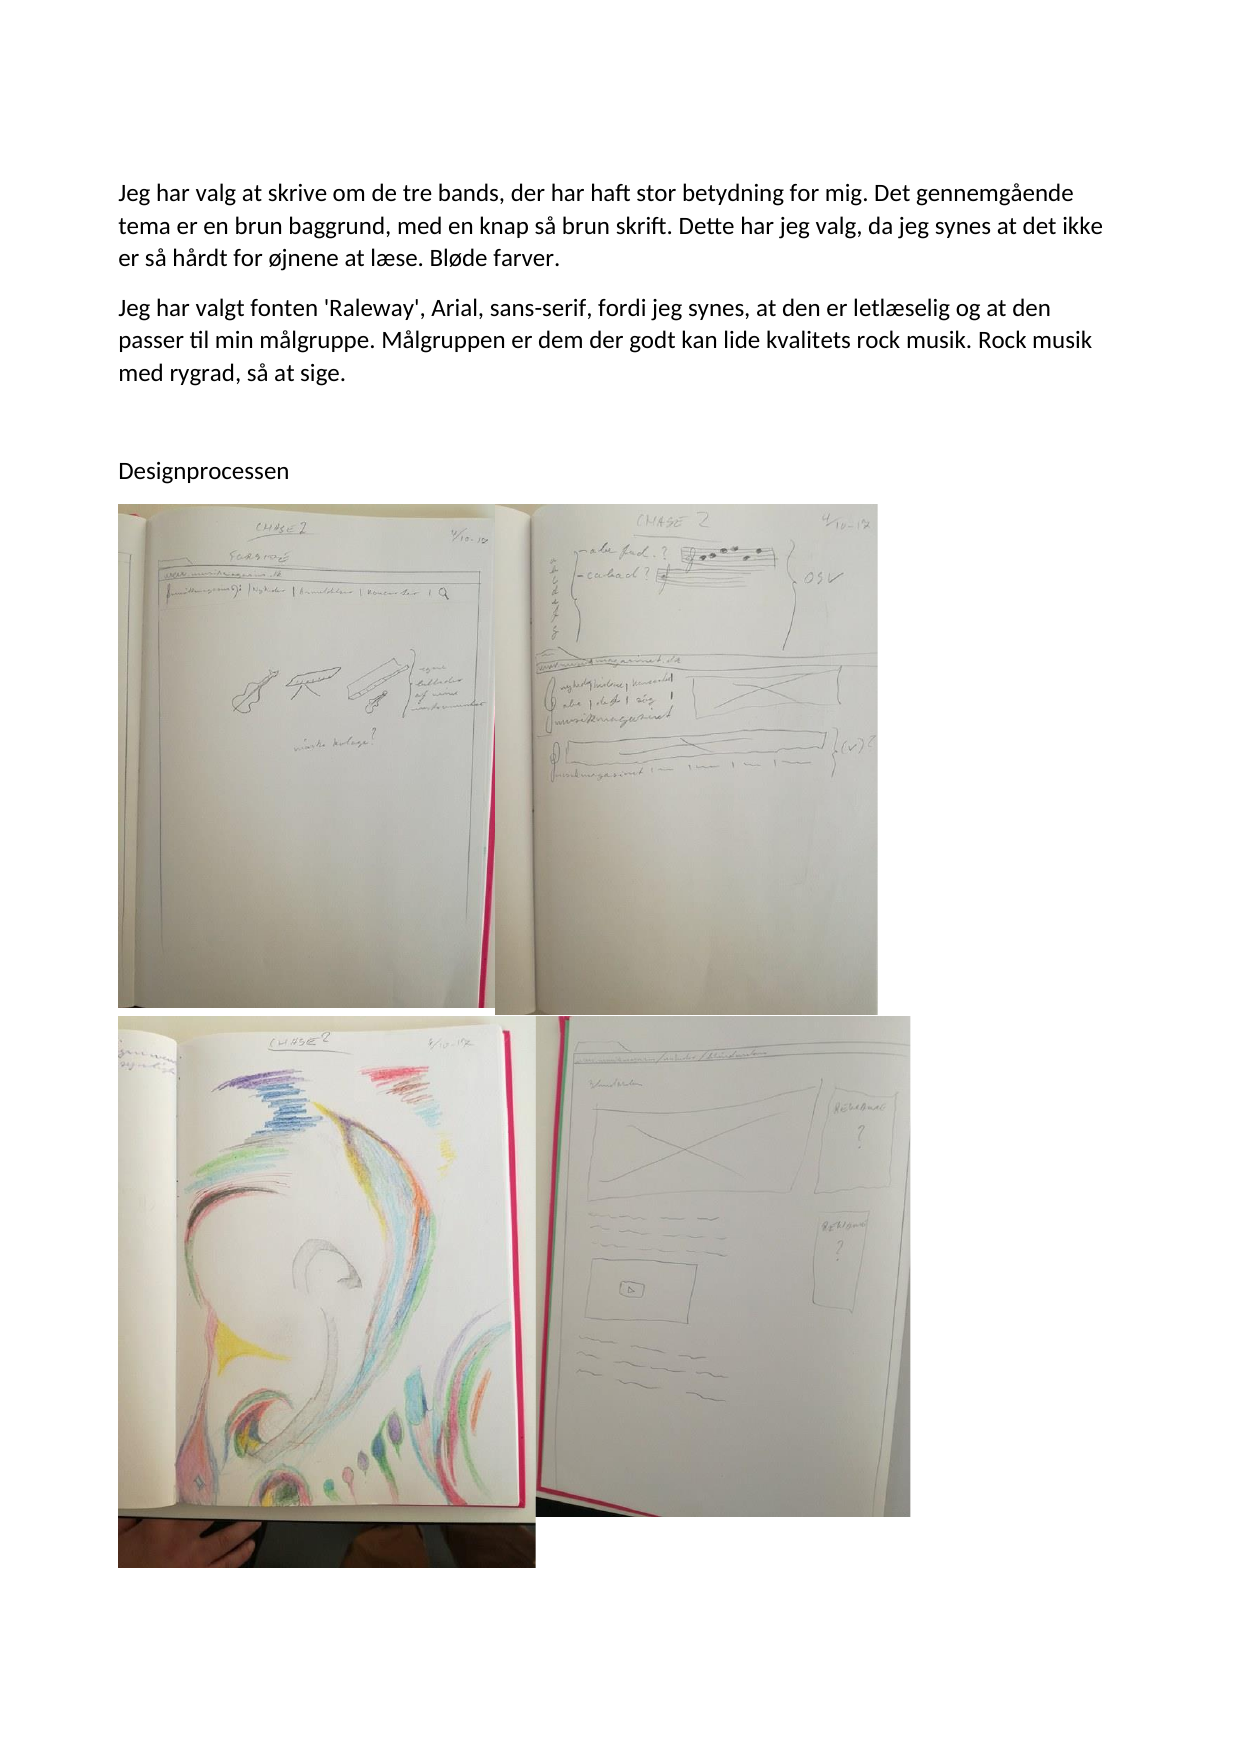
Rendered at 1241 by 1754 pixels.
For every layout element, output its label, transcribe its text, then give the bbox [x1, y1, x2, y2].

text Designprocessen [118, 455, 1122, 486]
text Jeg har valg at skrive om de tre bands, der har haft stor betydning for mig. Det gennemgående tema er en brun baggrund, med en knap så brun skrift. Dette har jeg valg, da jeg synes at det ikke er så hårdt for øjnene at læse. Bløde farver. [118, 177, 1122, 273]
text Jeg har valgt fonten 'Raleway', Arial, sans-serif, fordi jeg synes, at den er letlæselig og at den passer til min målgruppe. Målgruppen er dem der godt kan lide kvalitets rock musik. Rock musik med rygrad, så at sige. [118, 292, 1122, 387]
